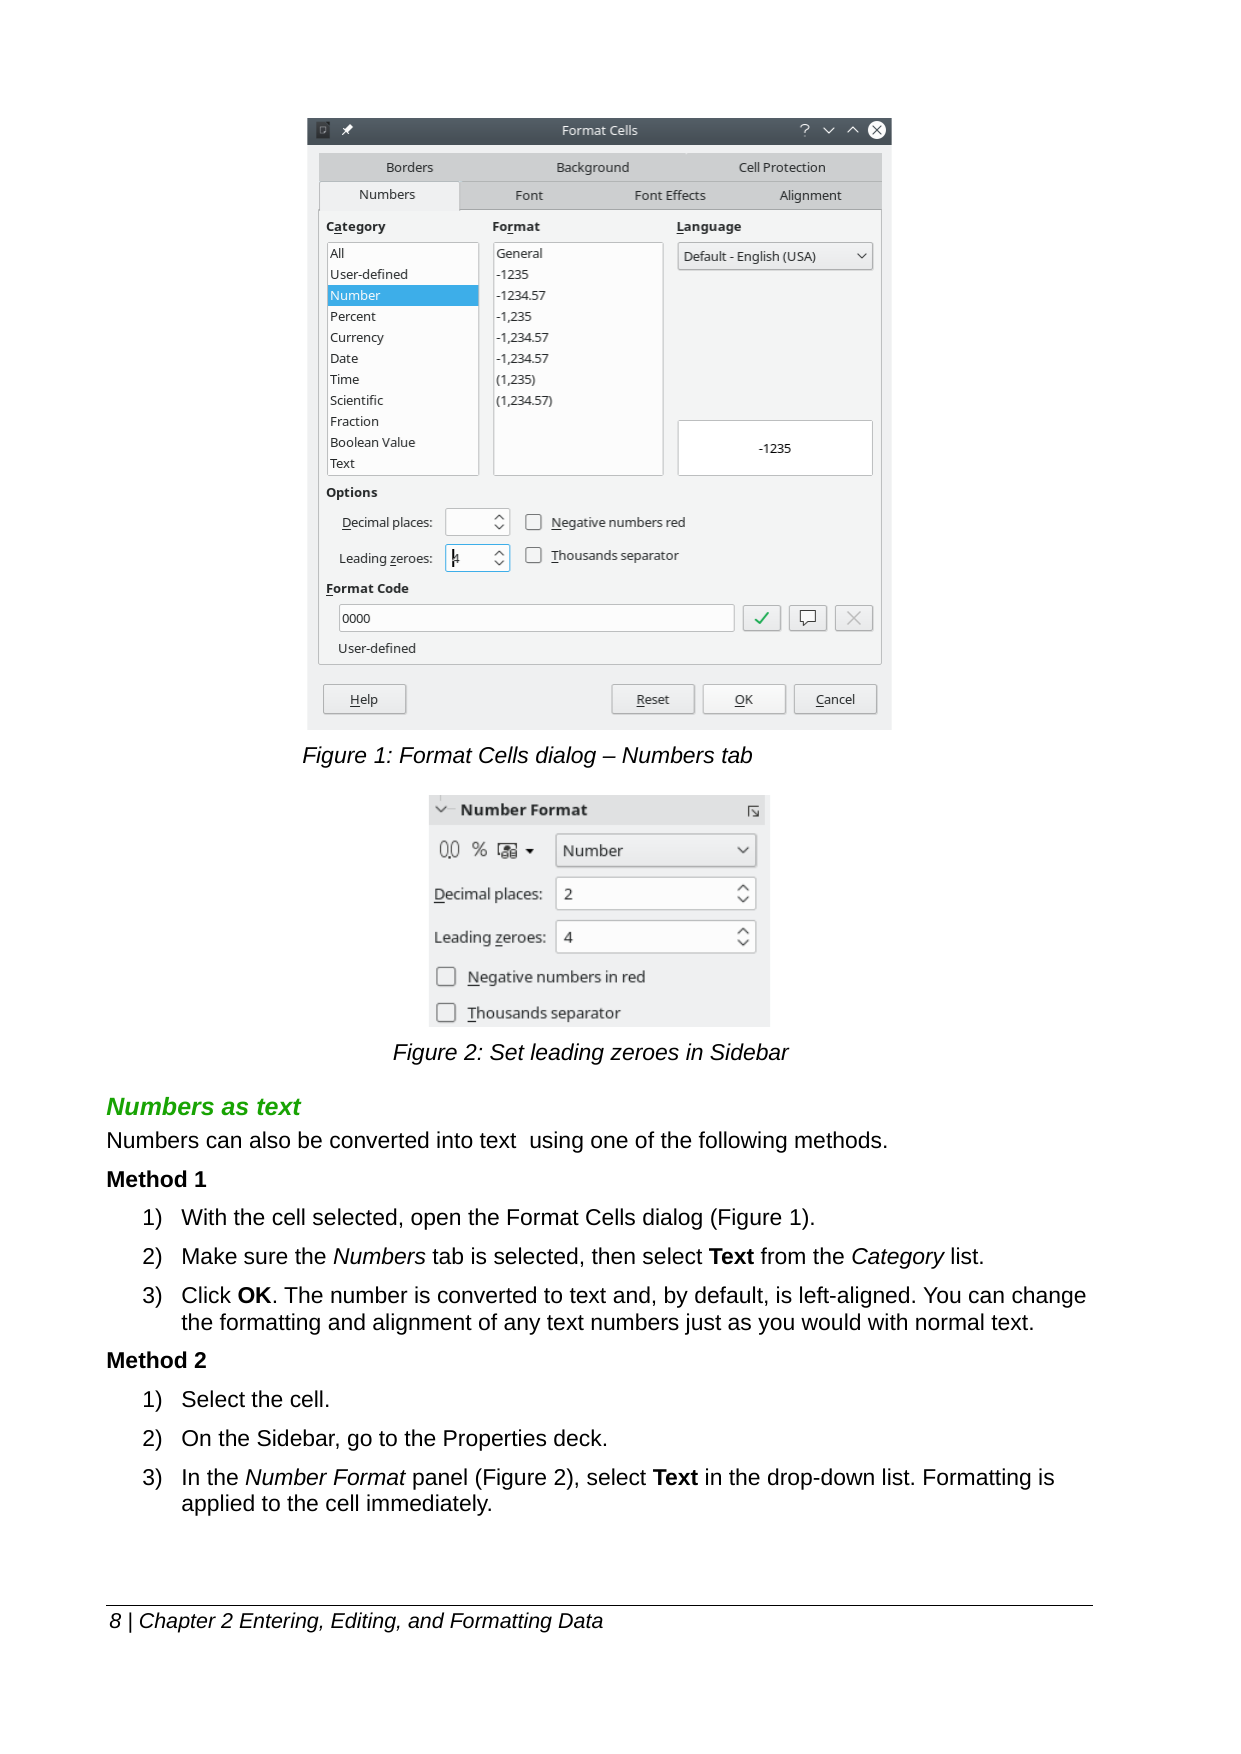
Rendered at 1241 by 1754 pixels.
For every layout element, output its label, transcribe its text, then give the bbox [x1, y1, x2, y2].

picture [428, 795, 771, 1027]
list Click OK. The number is converted to text and, by default, is left-aligned. You can change the formatting and alignment of any text numbers just as you would with normal text. [162, 1282, 1093, 1335]
text Method 1 [106, 1166, 1093, 1192]
list With the cell selected, open the Format Cells dialog (Figure 1). [162, 1204, 1093, 1231]
list In the Number Format panel (Figure 2), select Text in the drop-down list. Formatting is applied to the cell immediately. [162, 1464, 1093, 1517]
list Make sure the Numbers tab is selected, then select Text from the Category list. [162, 1243, 1093, 1269]
subtitle Numbers as text [106, 1092, 1093, 1120]
list Select the cell. [162, 1386, 1093, 1412]
text Method 2 [106, 1347, 1093, 1374]
text Figure 1: Format Cells dialog – Numbers tab [302, 742, 897, 769]
text Numbers can also be converted into text using one of the following methods. [106, 1127, 1093, 1153]
text Figure 2: Set leading zeroes in Sidebar [393, 1039, 806, 1065]
picture [307, 118, 892, 730]
list On the Sidebar, go to the Properties deck. [162, 1425, 1093, 1451]
